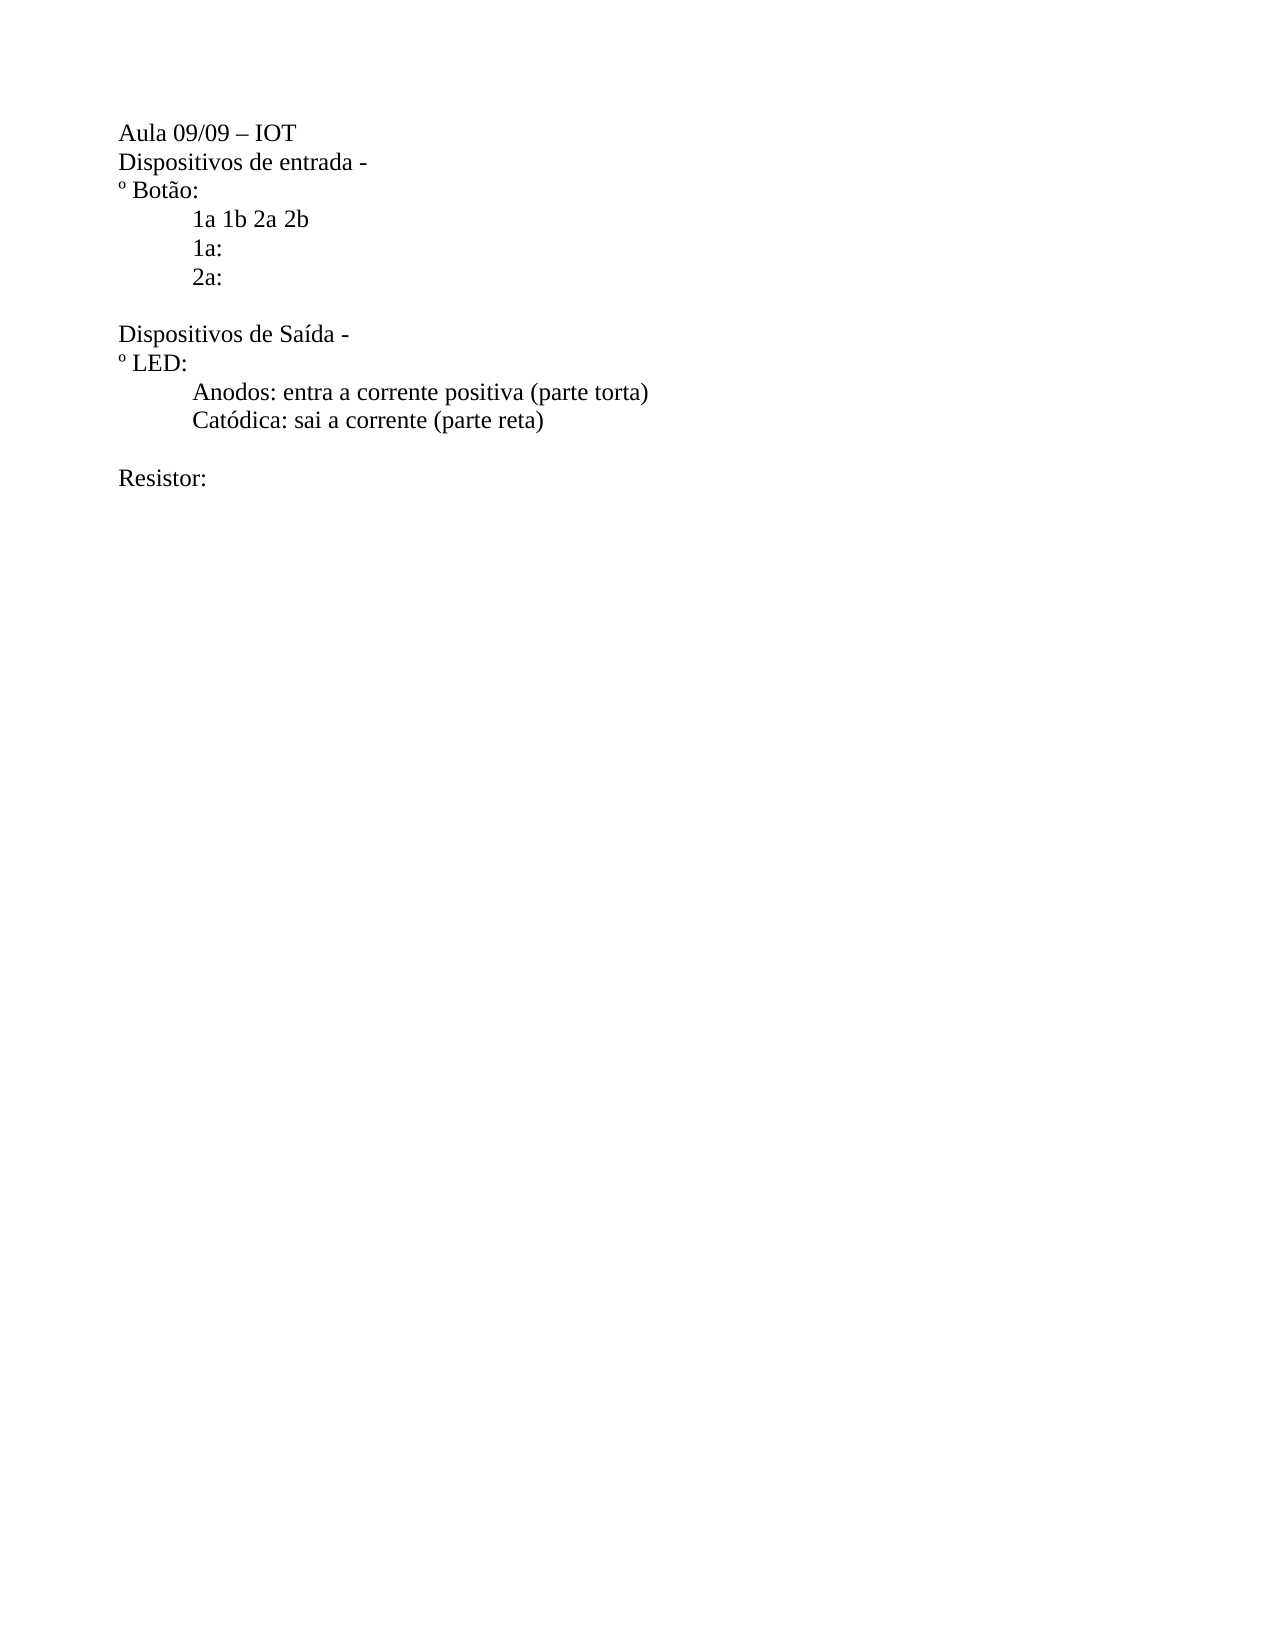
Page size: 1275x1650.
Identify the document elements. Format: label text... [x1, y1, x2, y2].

text 1a: [118, 233, 1157, 262]
text º Botão: [118, 176, 1157, 204]
text 2a: [118, 262, 1157, 291]
text Dispositivos de Saída - [118, 319, 1157, 348]
text º LED: [118, 348, 1157, 377]
text Dispositivos de entrada - [118, 147, 1157, 176]
text Aula 09/09 – IOT [118, 118, 1157, 147]
text Catódica: sai a corrente (parte reta) [118, 406, 1157, 434]
text 1a 1b 2a 2b [118, 204, 1157, 233]
text Anodos: entra a corrente positiva (parte torta) [118, 377, 1157, 406]
text Resistor: [118, 463, 1157, 492]
